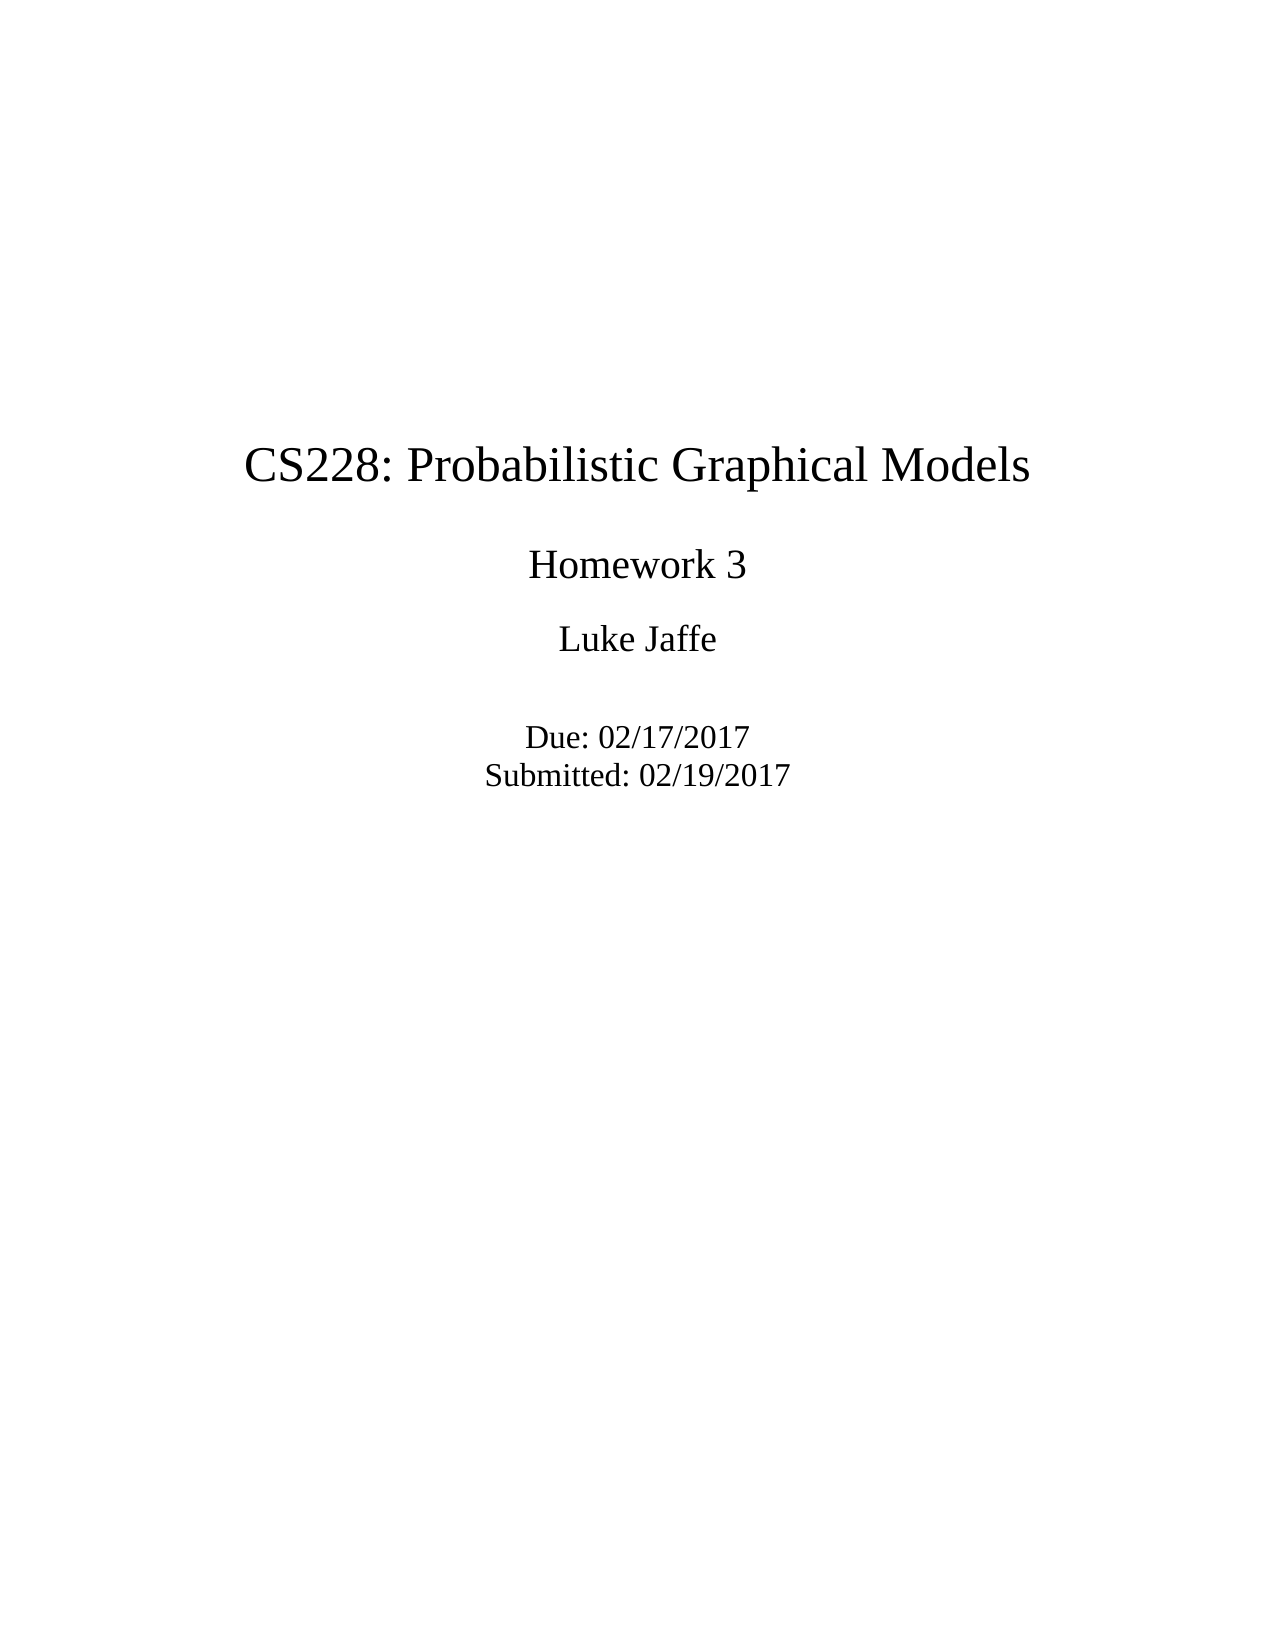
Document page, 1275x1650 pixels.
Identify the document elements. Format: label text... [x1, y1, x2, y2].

text CS228: Probabilistic Graphical Models [118, 434, 1157, 492]
text Luke Jaffe [118, 616, 1157, 659]
text Submitted: 02/19/2017 [118, 755, 1157, 794]
text Due: 02/17/2017 [118, 717, 1157, 755]
text Homework 3 [118, 540, 1157, 588]
